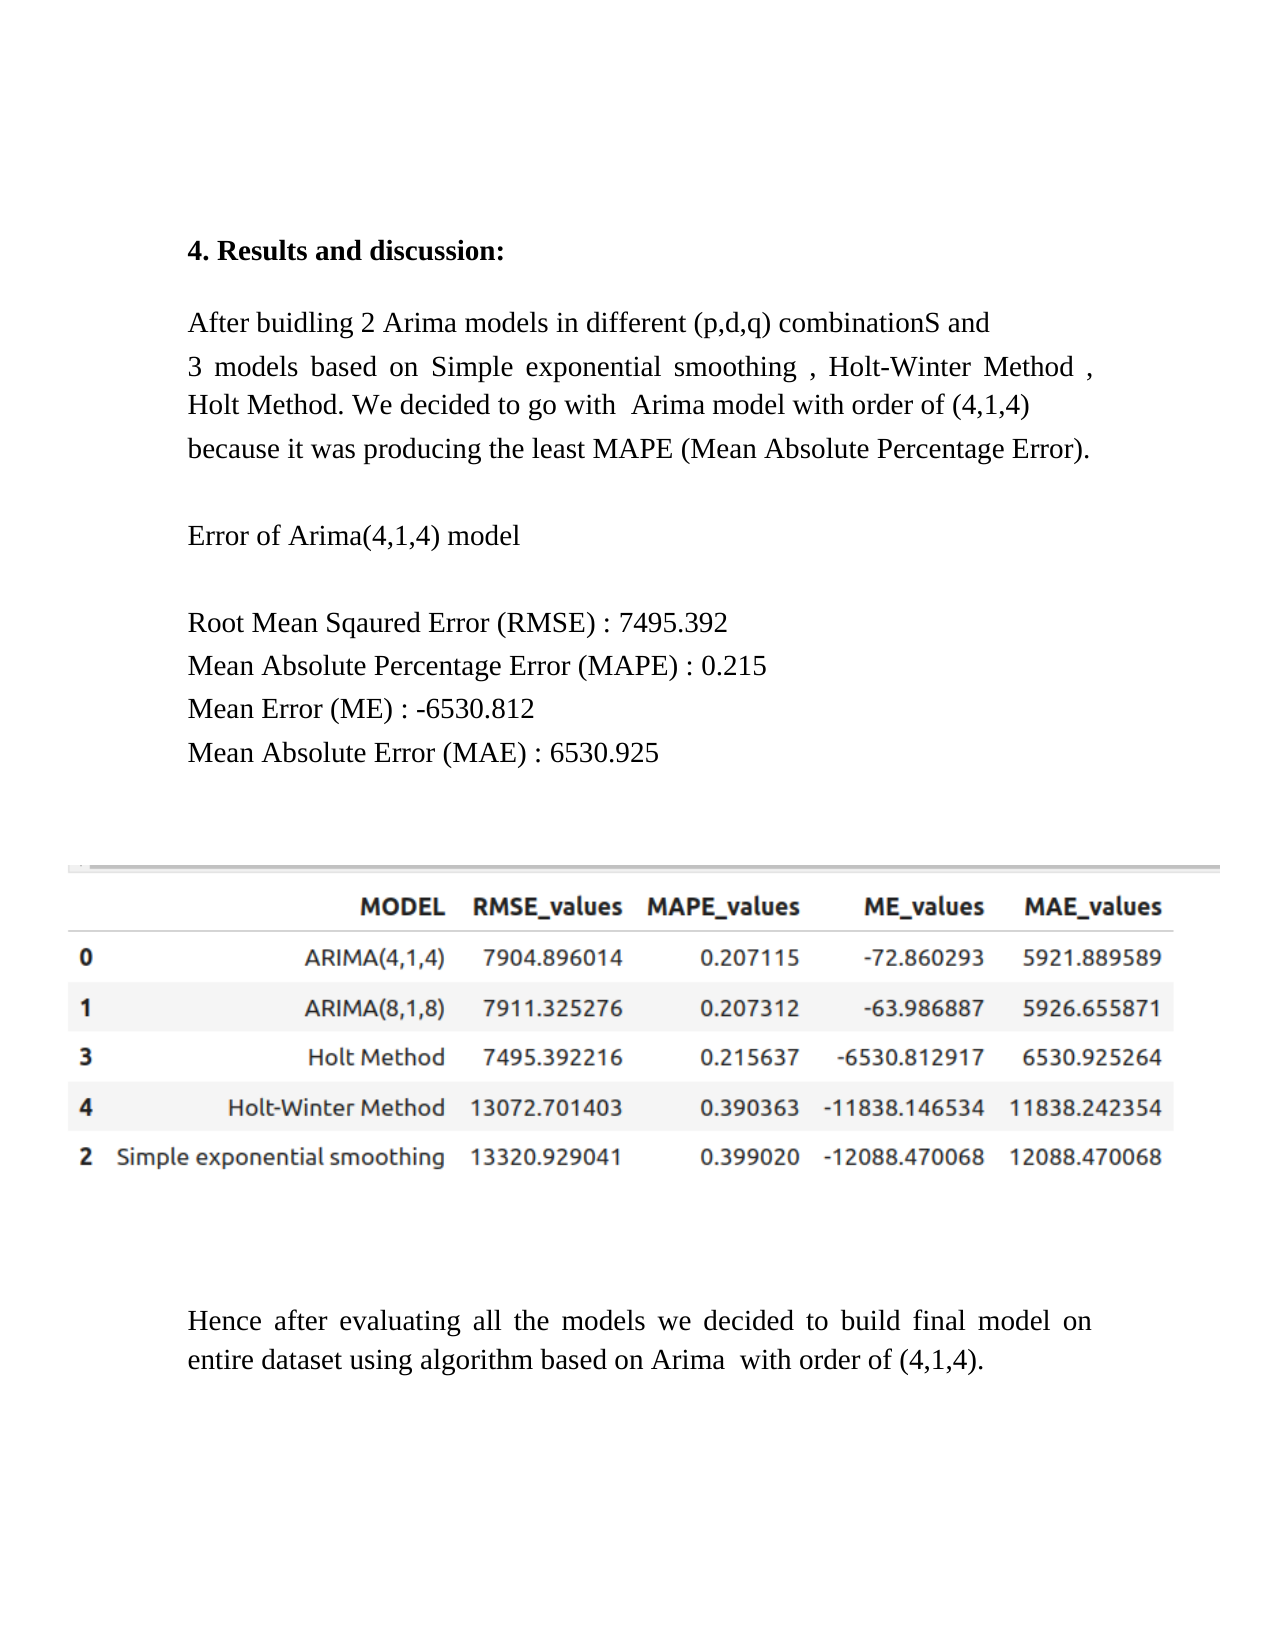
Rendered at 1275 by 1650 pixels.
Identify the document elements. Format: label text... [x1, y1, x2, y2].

text Hence after evaluating all the models we decided to build final model on entire dataset using algorithm based on Arima with order of (4,1,4). [187, 1303, 1094, 1375]
text Root Mean Sqaured Error (RMSE) : 7495.392 [187, 605, 1094, 638]
text Mean Absolute Error (MAE) : 6530.925 [187, 735, 1094, 768]
text Mean Error (ME) : -6530.812 [187, 692, 1094, 725]
text Mean Absolute Percentage Error (MAPE) : 0.215 [187, 648, 1094, 682]
text After buidling 2 Arima models in different (p,d,q) combinationS and [187, 306, 1094, 339]
text 3 models based on Simple exponential smoothing , Holt-Winter Method , Holt Method. We decided to go with Arima model with order of (4,1,4) [187, 349, 1094, 421]
text Error of Arima(4,1,4) model [187, 518, 1094, 551]
picture [56, 865, 1220, 1202]
text because it was producing the least MAPE (Mean Absolute Percentage Error). [187, 431, 1094, 464]
subtitle Results and discussion: [187, 233, 1175, 267]
